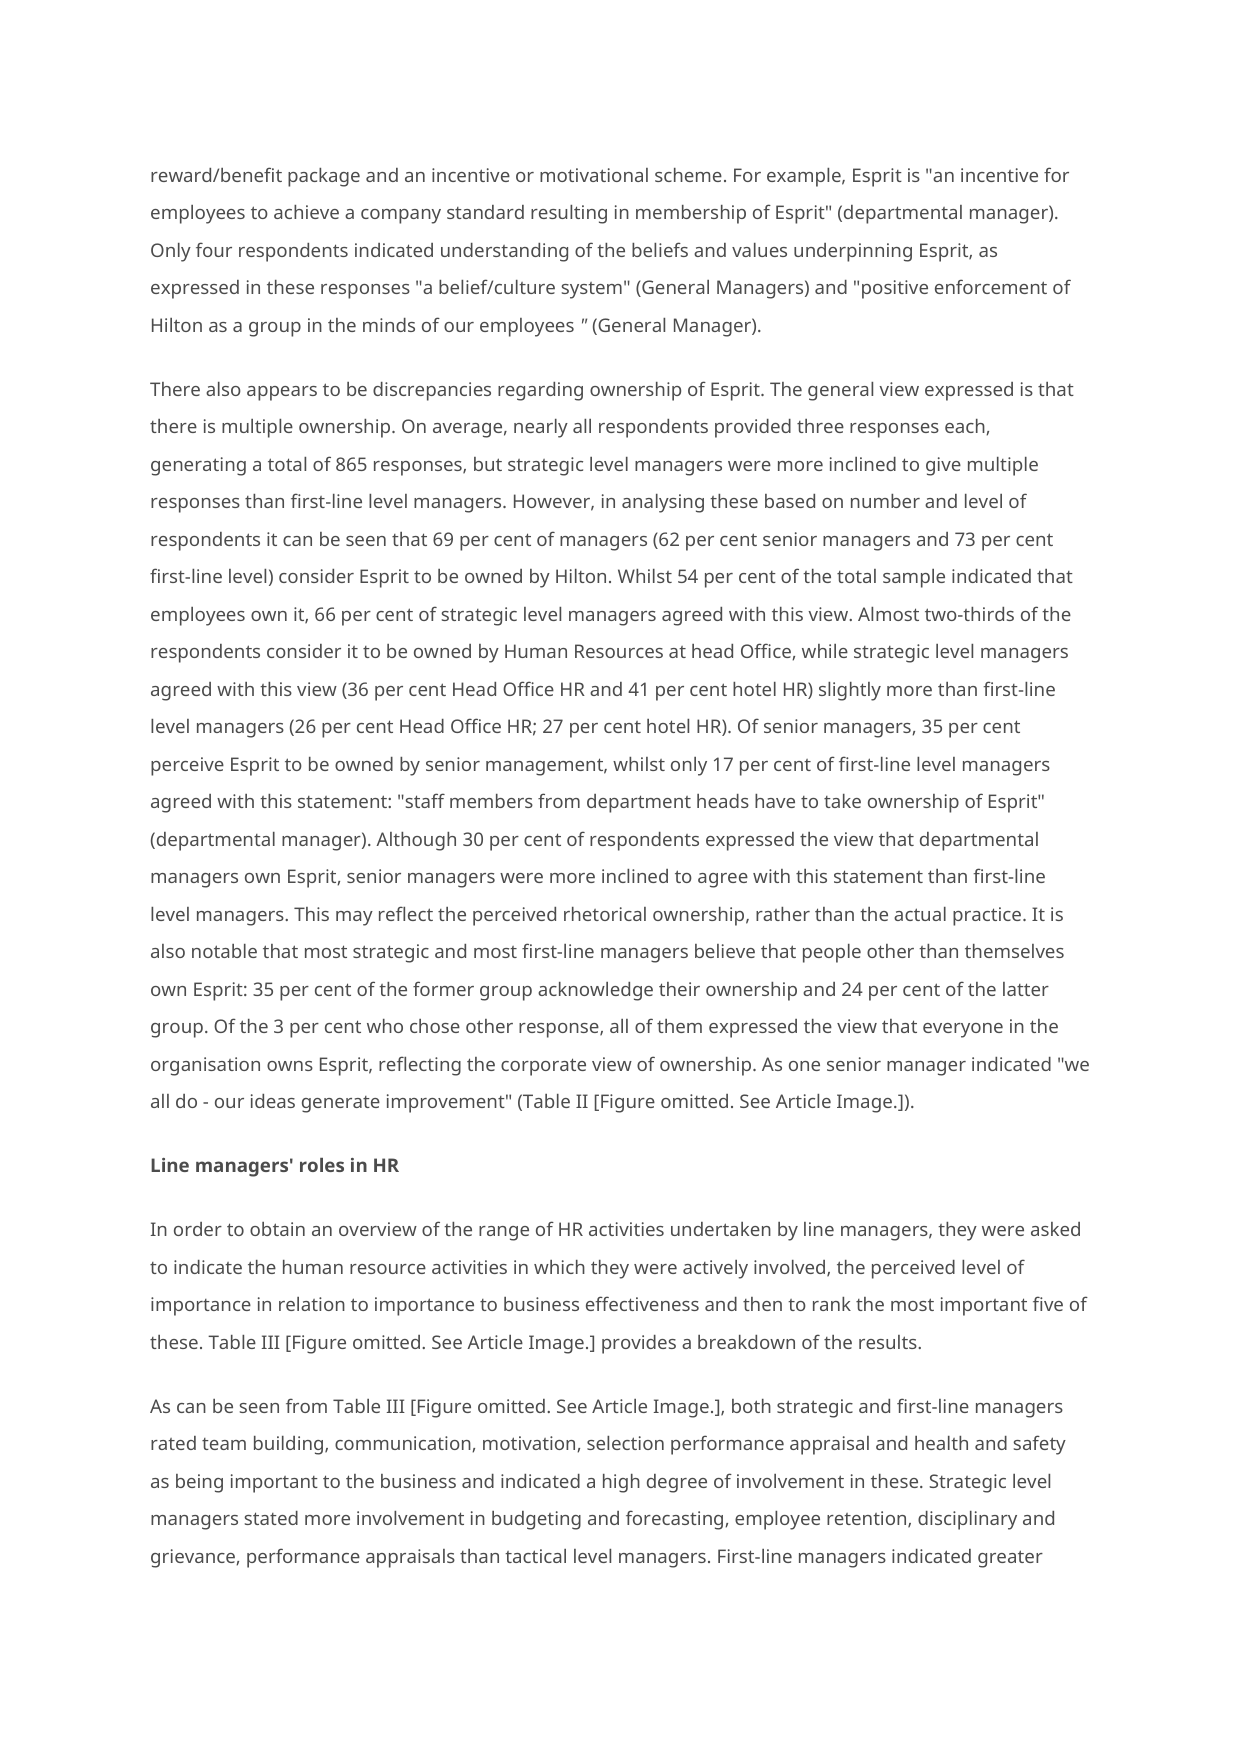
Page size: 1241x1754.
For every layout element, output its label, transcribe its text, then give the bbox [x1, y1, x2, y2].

text Line managers' roles in HR [150, 1141, 1090, 1178]
text reward/benefit package and an incentive or motivational scheme. For example, Esprit is "an incentive for employees to achieve a company standard resulting in membership of Esprit" (departmental manager). Only four respondents indicated understanding of the beliefs and values underpinning Esprit, as expressed in these responses "a belief/culture system" (General Managers) and "positive enforcement of Hilton as a group in the minds of our employees " (General Manager). [150, 150, 1090, 337]
text As can be seen from Table III [Figure omitted. See Article Image.], both strategic and first-line managers rated team building, communication, motivation, selection performance appraisal and health and safety as being important to the business and indicated a high degree of involvement in these. Strategic level managers stated more involvement in budgeting and forecasting, employee retention, disciplinary and grievance, performance appraisals than tactical level managers. First-line managers indicated greater [150, 1381, 1090, 1569]
text There also appears to be discrepancies regarding ownership of Esprit. The general view expressed is that there is multiple ownership. On average, nearly all respondents provided three responses each, generating a total of 865 responses, but strategic level managers were more inclined to give multiple responses than first-line level managers. However, in analysing these based on number and level of respondents it can be seen that 69 per cent of managers (62 per cent senior managers and 73 per cent first-line level) consider Esprit to be owned by Hilton. Whilst 54 per cent of the total sample indicated that employees own it, 66 per cent of strategic level managers agreed with this view. Almost two-thirds of the respondents consider it to be owned by Human Resources at head Office, while strategic level managers agreed with this view (36 per cent Head Office HR and 41 per cent hotel HR) slightly more than first-line level managers (26 per cent Head Office HR; 27 per cent hotel HR). Of senior managers, 35 per cent perceive Esprit to be owned by senior management, whilst only 17 per cent of first-line level managers agreed with this statement: "staff members from department heads have to take ownership of Esprit" (departmental manager). Although 30 per cent of respondents expressed the view that departmental managers own Esprit, senior managers were more inclined to agree with this statement than first-line level managers. This may reflect the perceived rhetorical ownership, rather than the actual practice. It is also notable that most strategic and most first-line managers believe that people other than themselves own Esprit: 35 per cent of the former group acknowledge their ownership and 24 per cent of the latter group. Of the 3 per cent who chose other response, all of them expressed the view that everyone in the organisation owns Esprit, reflecting the corporate view of ownership. As one senior manager indicated "we all do - our ideas generate improvement" (Table II [Figure omitted. See Article Image.]). [150, 364, 1090, 1114]
text In order to obtain an overview of the range of HR activities undertaken by line managers, they were asked to indicate the human resource activities in which they were actively involved, the perceived level of importance in relation to importance to business effectiveness and then to rank the most important five of these. Table III [Figure omitted. See Article Image.] provides a breakdown of the results. [150, 1205, 1090, 1355]
